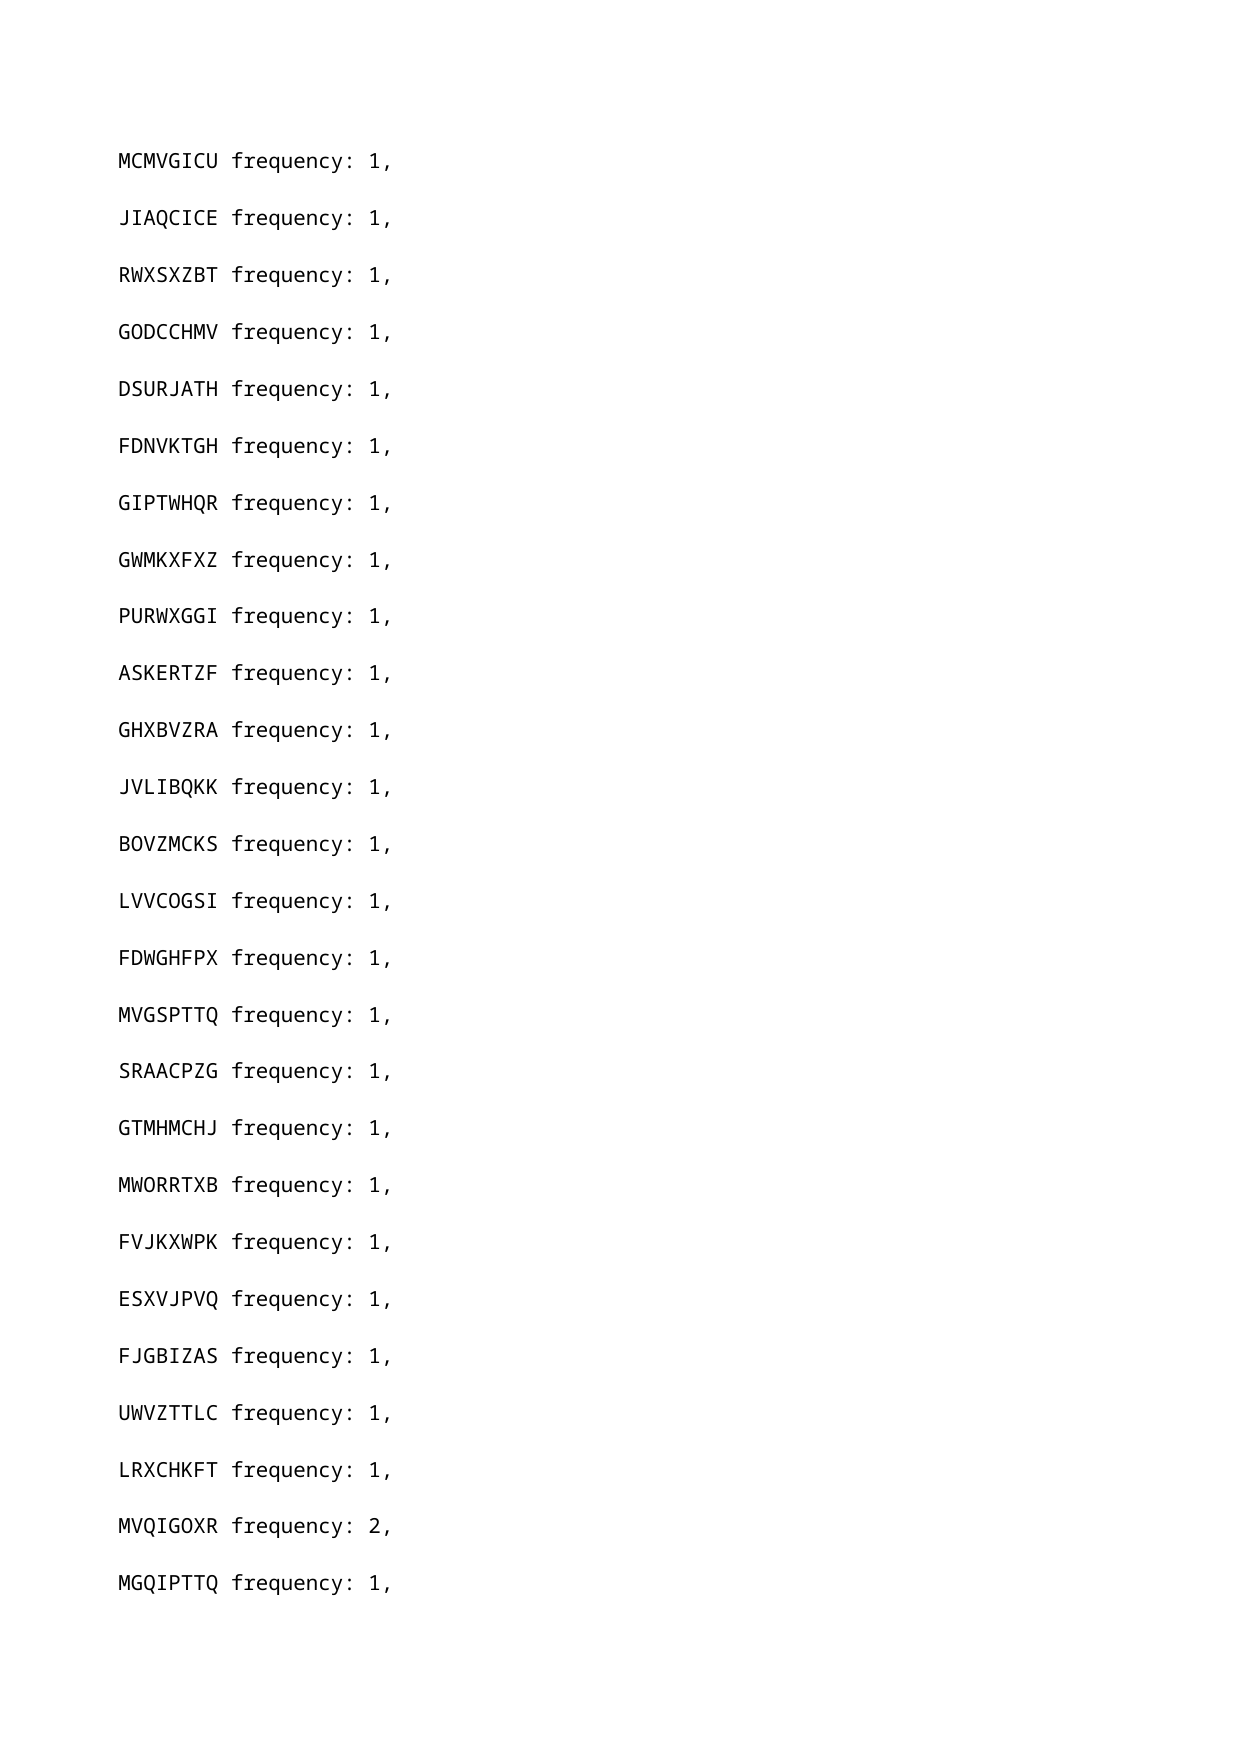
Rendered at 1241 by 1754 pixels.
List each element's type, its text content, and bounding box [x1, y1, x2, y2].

text LRXCHKFT frequency: 1, [118, 1455, 1122, 1483]
text BOVZMCKS frequency: 1, [118, 829, 1122, 857]
text GTMHMCHJ frequency: 1, [118, 1113, 1122, 1142]
text ESXVJPVQ frequency: 1, [118, 1284, 1122, 1312]
text MWORRTXB frequency: 1, [118, 1170, 1122, 1199]
text MGQIPTTQ frequency: 1, [118, 1568, 1122, 1597]
text GWMKXFXZ frequency: 1, [118, 545, 1122, 573]
text DSURJATH frequency: 1, [118, 374, 1122, 402]
text SRAACPZG frequency: 1, [118, 1057, 1122, 1085]
text FJGBIZAS frequency: 1, [118, 1341, 1122, 1369]
text FDWGHFPX frequency: 1, [118, 943, 1122, 971]
text JIAQCICE frequency: 1, [118, 203, 1122, 232]
text FVJKXWPK frequency: 1, [118, 1227, 1122, 1256]
text MVGSPTTQ frequency: 1, [118, 1000, 1122, 1028]
text PURWXGGI frequency: 1, [118, 602, 1122, 630]
text GODCCHMV frequency: 1, [118, 317, 1122, 346]
text MCMVGICU frequency: 1, [118, 147, 1122, 175]
text GHXBVZRA frequency: 1, [118, 715, 1122, 744]
text FDNVKTGH frequency: 1, [118, 431, 1122, 459]
text MVQIGOXR frequency: 2, [118, 1512, 1122, 1540]
text ASKERTZF frequency: 1, [118, 658, 1122, 687]
text GIPTWHQR frequency: 1, [118, 488, 1122, 516]
text UWVZTTLC frequency: 1, [118, 1398, 1122, 1426]
text RWXSXZBT frequency: 1, [118, 260, 1122, 289]
text JVLIBQKK frequency: 1, [118, 772, 1122, 801]
text LVVCOGSI frequency: 1, [118, 886, 1122, 914]
